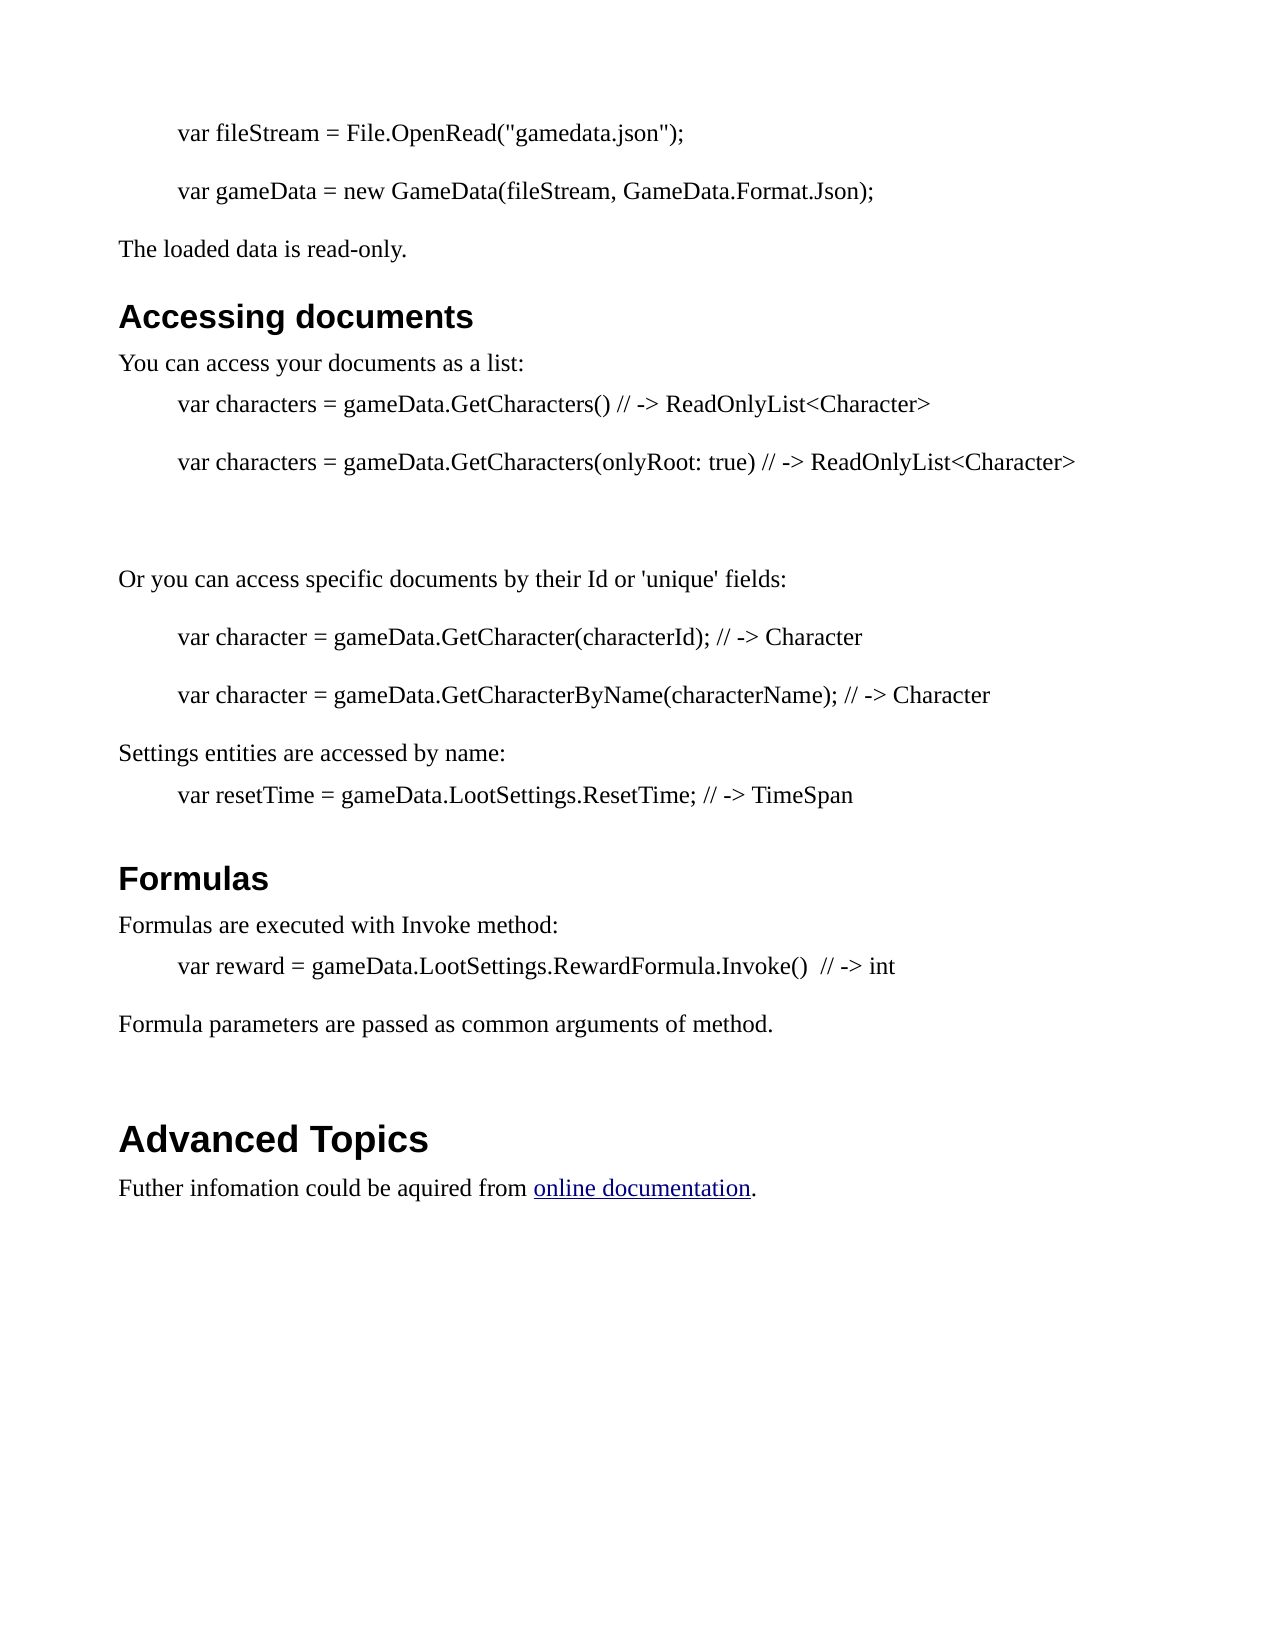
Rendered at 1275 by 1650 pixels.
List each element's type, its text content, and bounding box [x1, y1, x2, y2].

text The loaded data is read-only. [118, 234, 1157, 263]
text var characters = gameData.GetCharacters() // -> ReadOnlyList<Character> [177, 389, 1098, 418]
text var gameData = new GameData(fileStream, GameData.Format.Json); [177, 176, 1098, 205]
text Formula parameters are passed as common arguments of method. [118, 1009, 1157, 1038]
text You can access your documents as a list: [118, 348, 1157, 377]
text Formulas are executed with Invoke method: [118, 910, 1157, 939]
text var character = gameData.GetCharacter(characterId); // -> Character [177, 622, 1098, 651]
text var reward = gameData.LootSettings.RewardFormula.Invoke() // -> int [177, 951, 1098, 980]
text Settings entities are accessed by name: [118, 738, 1157, 767]
subtitle Advanced Topics [118, 1117, 1157, 1161]
text var fileStream = File.OpenRead("gamedata.json"); [177, 118, 1098, 147]
subtitle Accessing documents [118, 297, 1157, 335]
text var resetTime = gameData.LootSettings.ResetTime; // -> TimeSpan [177, 780, 1098, 808]
text Futher infomation could be aquired from online documentation. [118, 1173, 1157, 1202]
text var characters = gameData.GetCharacters(onlyRoot: true) // -> ReadOnlyList<Character> [177, 447, 1098, 476]
text Or you can access specific documents by their Id or 'unique' fields: [118, 564, 1098, 592]
subtitle Formulas [118, 859, 1157, 897]
text var character = gameData.GetCharacterByName(characterName); // -> Character [177, 680, 1098, 709]
